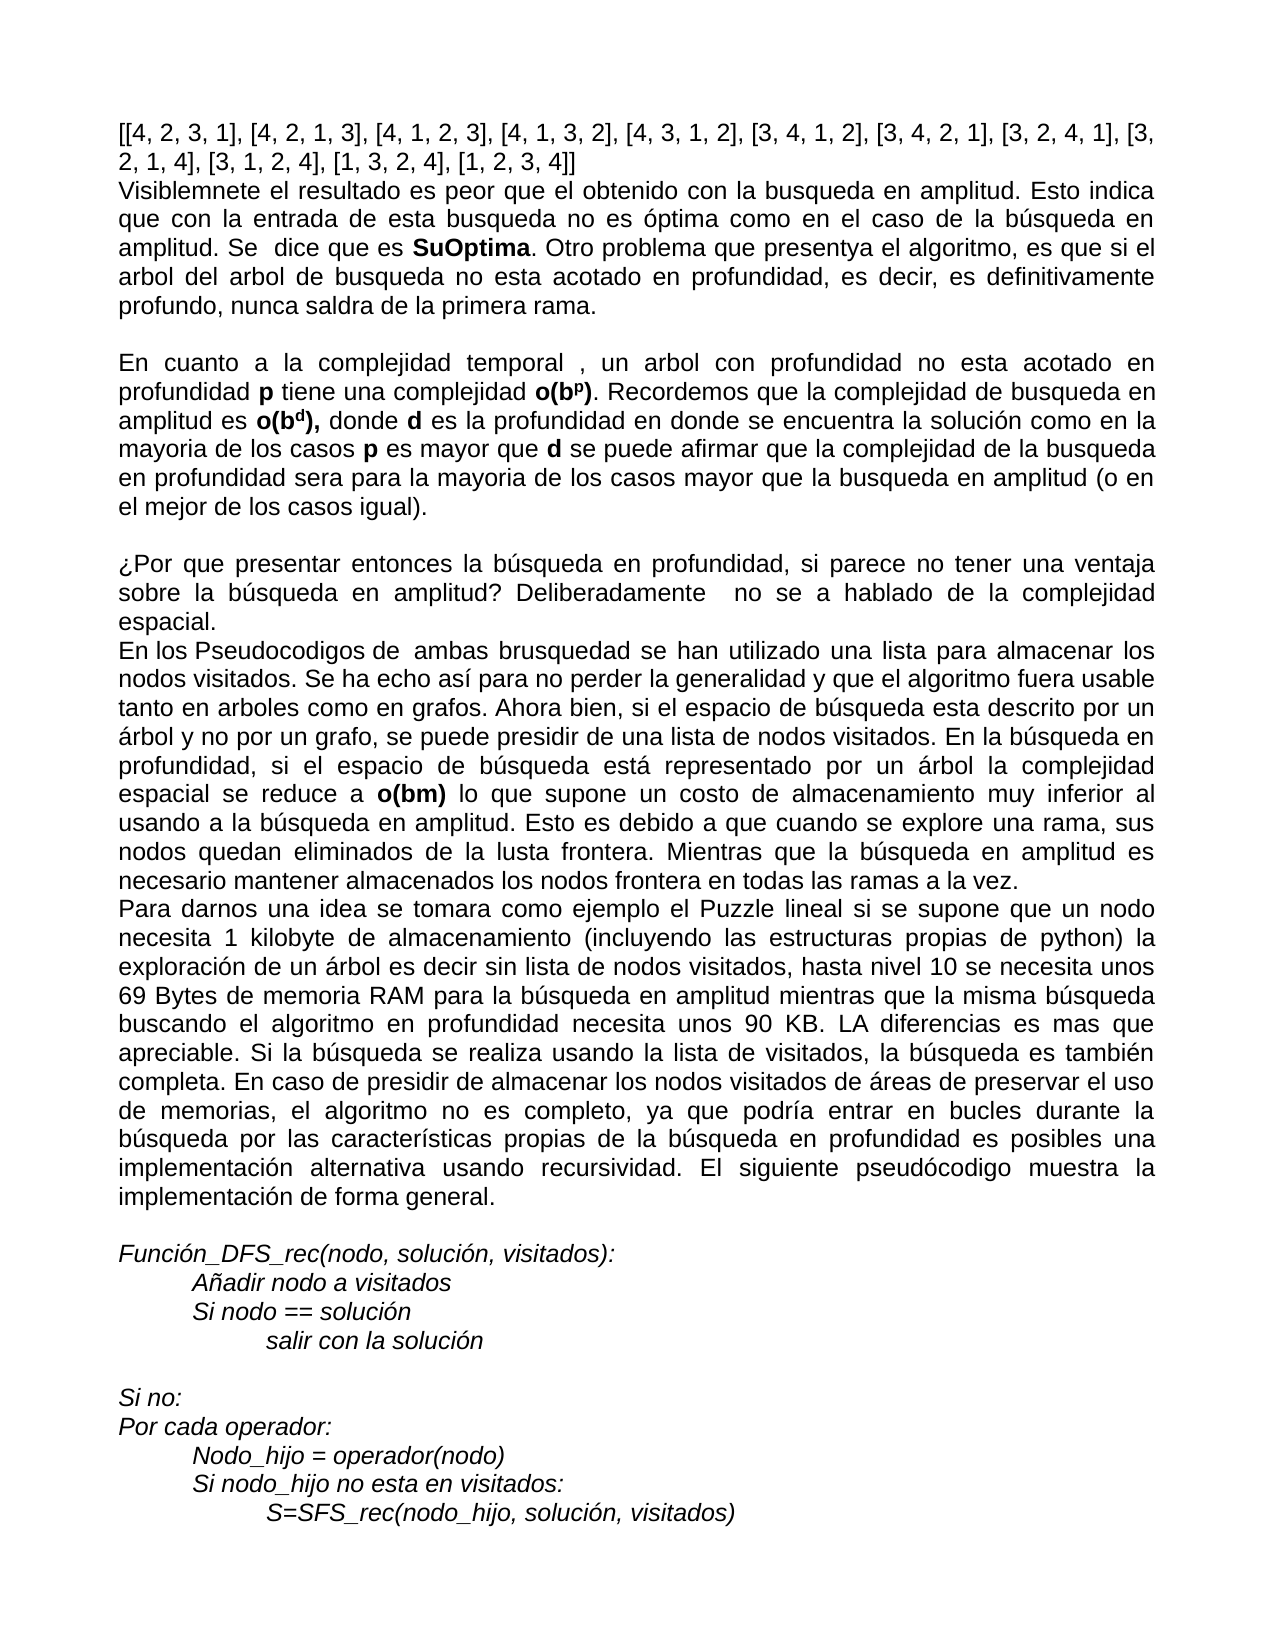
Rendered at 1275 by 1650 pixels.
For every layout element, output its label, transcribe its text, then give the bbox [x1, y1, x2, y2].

text salir con la solución [118, 1326, 1157, 1354]
text Nodo_hijo = operador(nodo) [118, 1441, 1157, 1469]
text ¿Por que presentar entonces la búsqueda en profundidad, si parece no tener una ventaja sobre la búsqueda en amplitud? Deliberadamente no se a hablado de la complejidad espacial. [118, 549, 1157, 636]
text Para darnos una idea se tomara como ejemplo el Puzzle lineal si se supone que un nodo necesita 1 kilobyte de almacenamiento (incluyendo las estructuras propias de python) la exploración de un árbol es decir sin lista de nodos visitados, hasta nivel 10 se necesita unos 69 Bytes de memoria RAM para la búsqueda en amplitud mientras que la misma búsqueda buscando el algoritmo en profundidad necesita unos 90 KB. LA diferencias es mas que apreciable. Si la búsqueda se realiza usando la lista de visitados, la búsqueda es también completa. En caso de presidir de almacenar los nodos visitados de áreas de preservar el uso de memorias, el algoritmo no es completo, ya que podría entrar en bucles durante la búsqueda por las características propias de la búsqueda en profundidad es posibles una implementación alternativa usando recursividad. El siguiente pseudócodigo muestra la implementación de forma general. [118, 894, 1157, 1211]
text S=SFS_rec(nodo_hijo, solución, visitados) [118, 1498, 1157, 1527]
text Visiblemnete el resultado es peor que el obtenido con la busqueda en amplitud. Esto indica que con la entrada de esta busqueda no es óptima como en el caso de la búsqueda en amplitud. Se dice que es SuOptima. Otro problema que presentya el algoritmo, es que si el arbol del arbol de busqueda no esta acotado en profundidad, es decir, es definitivamente profundo, nunca saldra de la primera rama. [118, 176, 1157, 319]
text Por cada operador: [118, 1412, 1157, 1441]
text [[4, 2, 3, 1], [4, 2, 1, 3], [4, 1, 2, 3], [4, 1, 3, 2], [4, 3, 1, 2], [3, 4, 1, 2], [3, 4, 2, 1], [3, 2, 4, 1], [3, 2, 1, 4], [3, 1, 2, 4], [1, 3, 2, 4], [1, 2, 3, 4]] [118, 118, 1157, 176]
text En cuanto a la complejidad temporal , un arbol con profundidad no esta acotado en profundidad p tiene una complejidad o(bp). Recordemos que la complejidad de busqueda en amplitud es o(bd), donde d es la profundidad en donde se encuentra la solución como en la mayoria de los casos p es mayor que d se puede afirmar que la complejidad de la busqueda en profundidad sera para la mayoria de los casos mayor que la busqueda en amplitud (o en el mejor de los casos igual). [118, 348, 1157, 521]
text Añadir nodo a visitados [118, 1268, 1157, 1297]
text Si nodo == solución [118, 1297, 1157, 1326]
text Si nodo_hijo no esta en visitados: [118, 1469, 1157, 1498]
text En los Pseudocodigos de ambas brusquedad se han utilizado una lista para almacenar los nodos visitados. Se ha echo así para no perder la generalidad y que el algoritmo fuera usable tanto en arboles como en grafos. Ahora bien, si el espacio de búsqueda esta descrito por un árbol y no por un grafo, se puede presidir de una lista de nodos visitados. En la búsqueda en profundidad, si el espacio de búsqueda está representado por un árbol la complejidad espacial se reduce a o(bm) lo que supone un costo de almacenamiento muy inferior al usando a la búsqueda en amplitud. Esto es debido a que cuando se explore una rama, sus nodos quedan eliminados de la lusta frontera. Mientras que la búsqueda en amplitud es necesario mantener almacenados los nodos frontera en todas las ramas a la vez. [118, 636, 1157, 894]
text Si no: [118, 1383, 1157, 1412]
text Función_DFS_rec(nodo, solución, visitados): [118, 1239, 1157, 1268]
